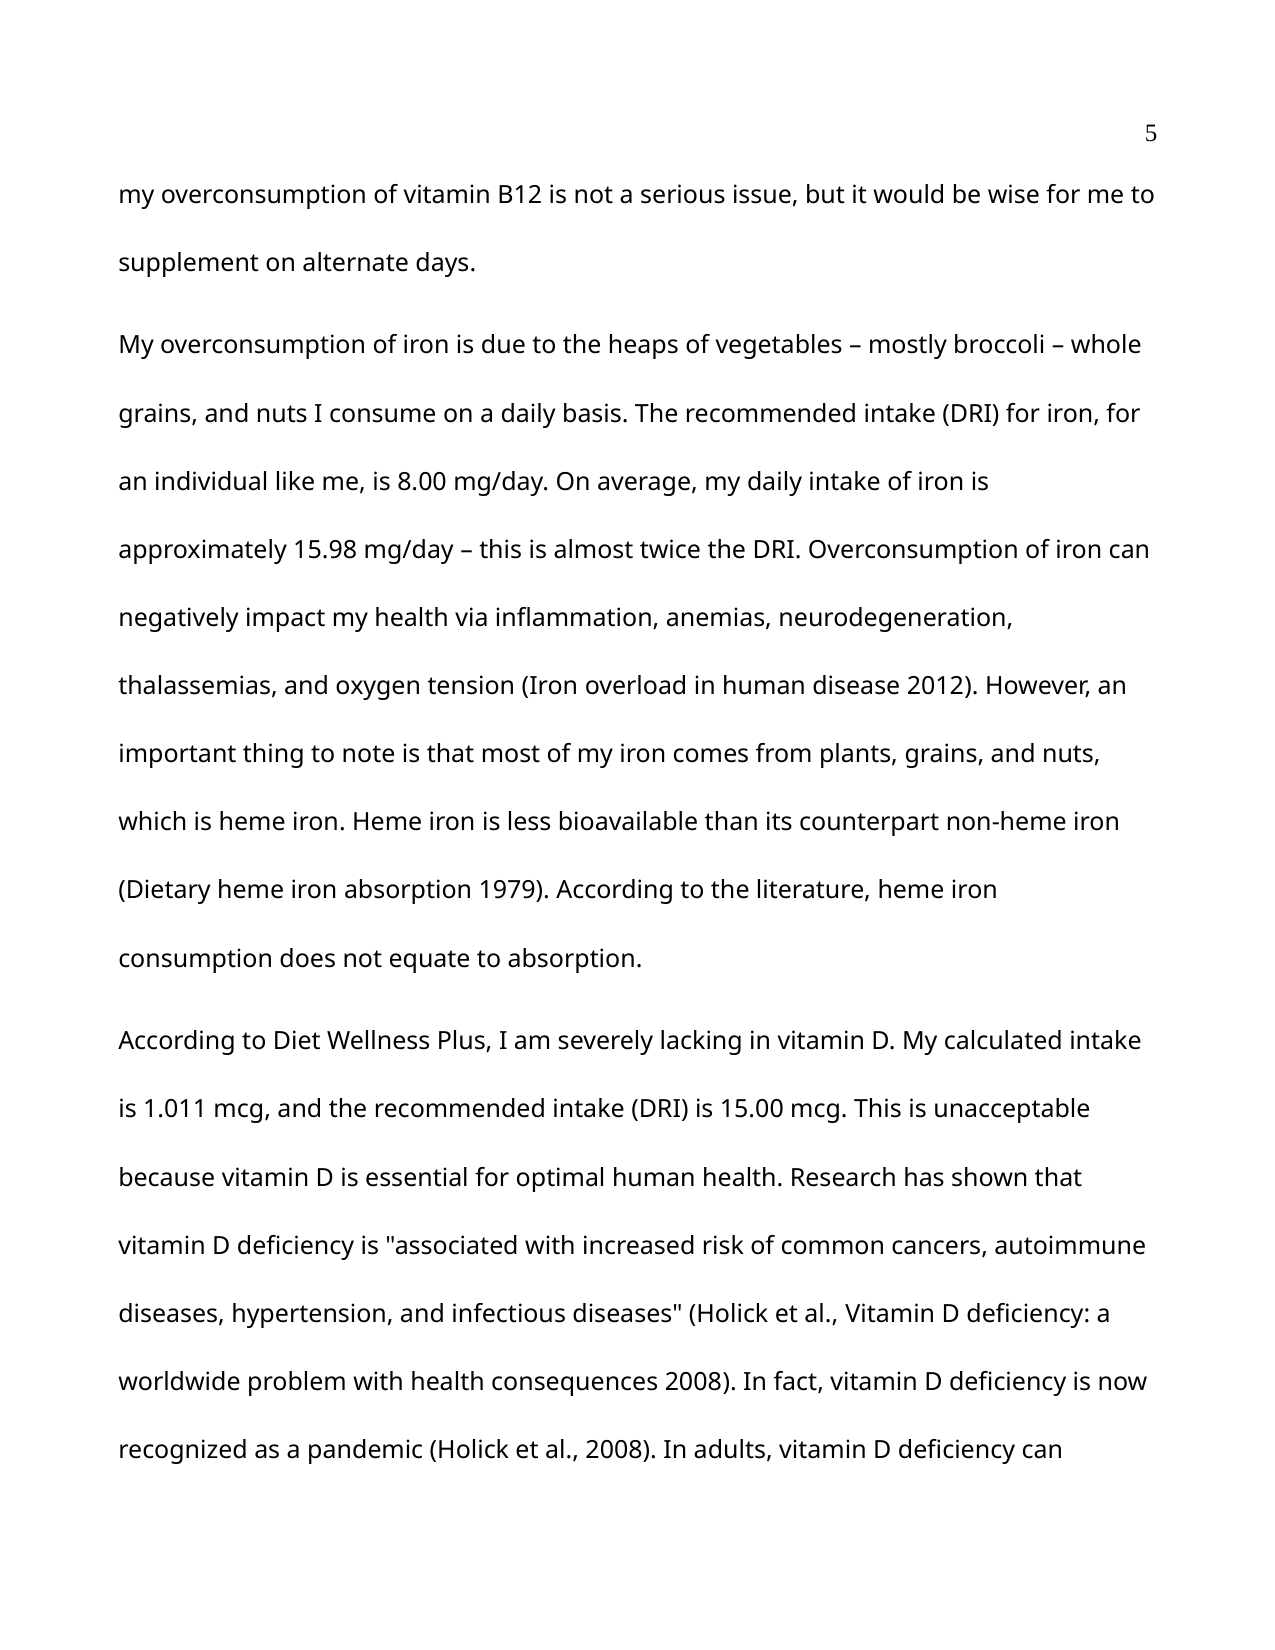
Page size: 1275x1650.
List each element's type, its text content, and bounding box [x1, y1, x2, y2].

text my overconsumption of vitamin B12 is not a serious issue, but it would be wise for me to supplement on alternate days. [118, 176, 1157, 278]
text My overconsumption of iron is due to the heaps of vegetables – mostly broccoli – whole grains, and nuts I consume on a daily basis. The recommended intake (DRI) for iron, for an individual like me, is 8.00 mg/day. On average, my daily intake of iron is approximately 15.98 mg/day – this is almost twice the DRI. Overconsumption of iron can negatively impact my health via inflammation, anemias, neurodegeneration, thalassemias, and oxygen tension (Iron overload in human disease 2012). However, an important thing to note is that most of my iron comes from plants, grains, and nuts, which is heme iron. Heme iron is less bioavailable than its counterpart non-heme iron (Dietary heme iron absorption 1979). According to the literature, heme iron consumption does not equate to absorption. [118, 327, 1157, 974]
text According to Diet Wellness Plus, I am severely lacking in vitamin D. My calculated intake is 1.011 mcg, and the recommended intake (DRI) is 15.00 mcg. This is unacceptable because vitamin D is essential for optimal human health. Research has shown that vitamin D deficiency is "associated with increased risk of common cancers, autoimmune diseases, hypertension, and infectious diseases" (Holick et al., Vitamin D deficiency: a worldwide problem with health consequences 2008). In fact, vitamin D deficiency is now recognized as a pandemic (Holick et al., 2008). In adults, vitamin D deficiency can [118, 1023, 1157, 1466]
